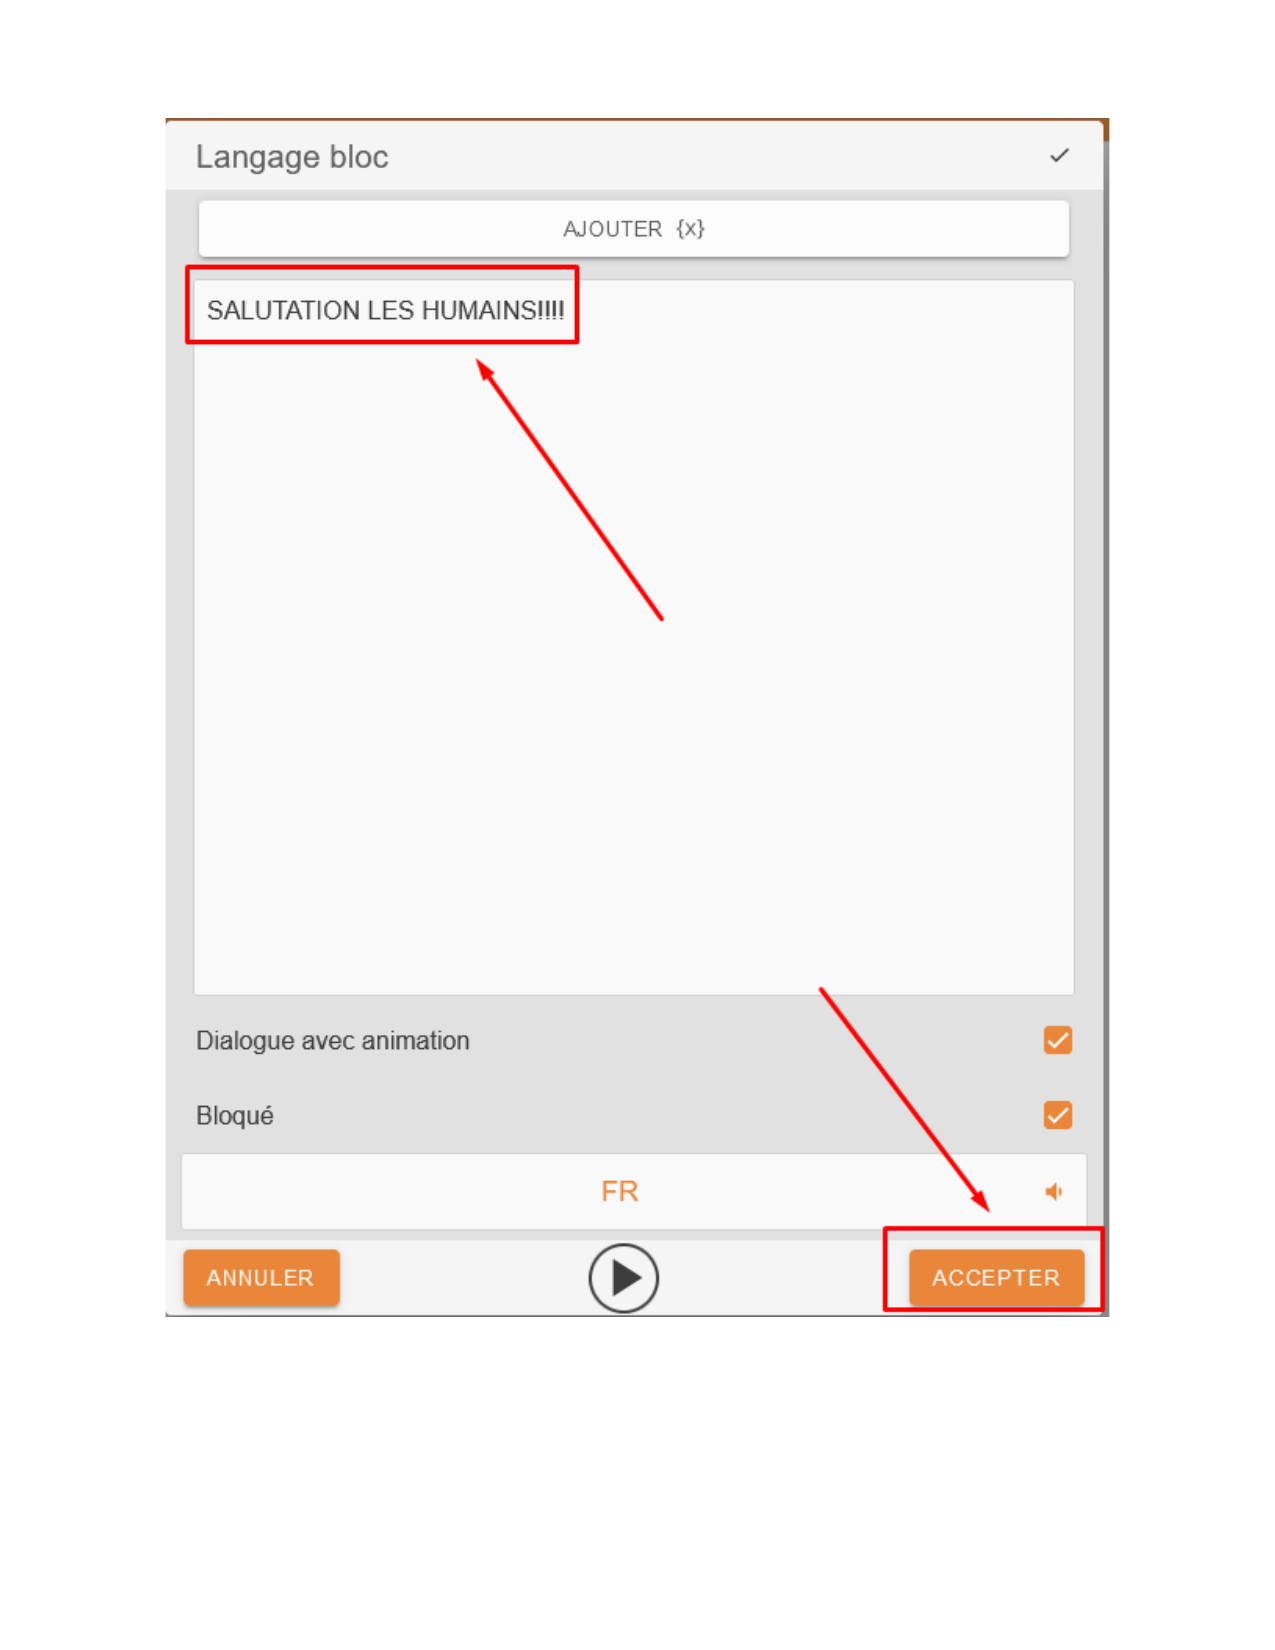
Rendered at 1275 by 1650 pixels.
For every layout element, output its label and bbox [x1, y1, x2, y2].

picture [165, 118, 1110, 1317]
